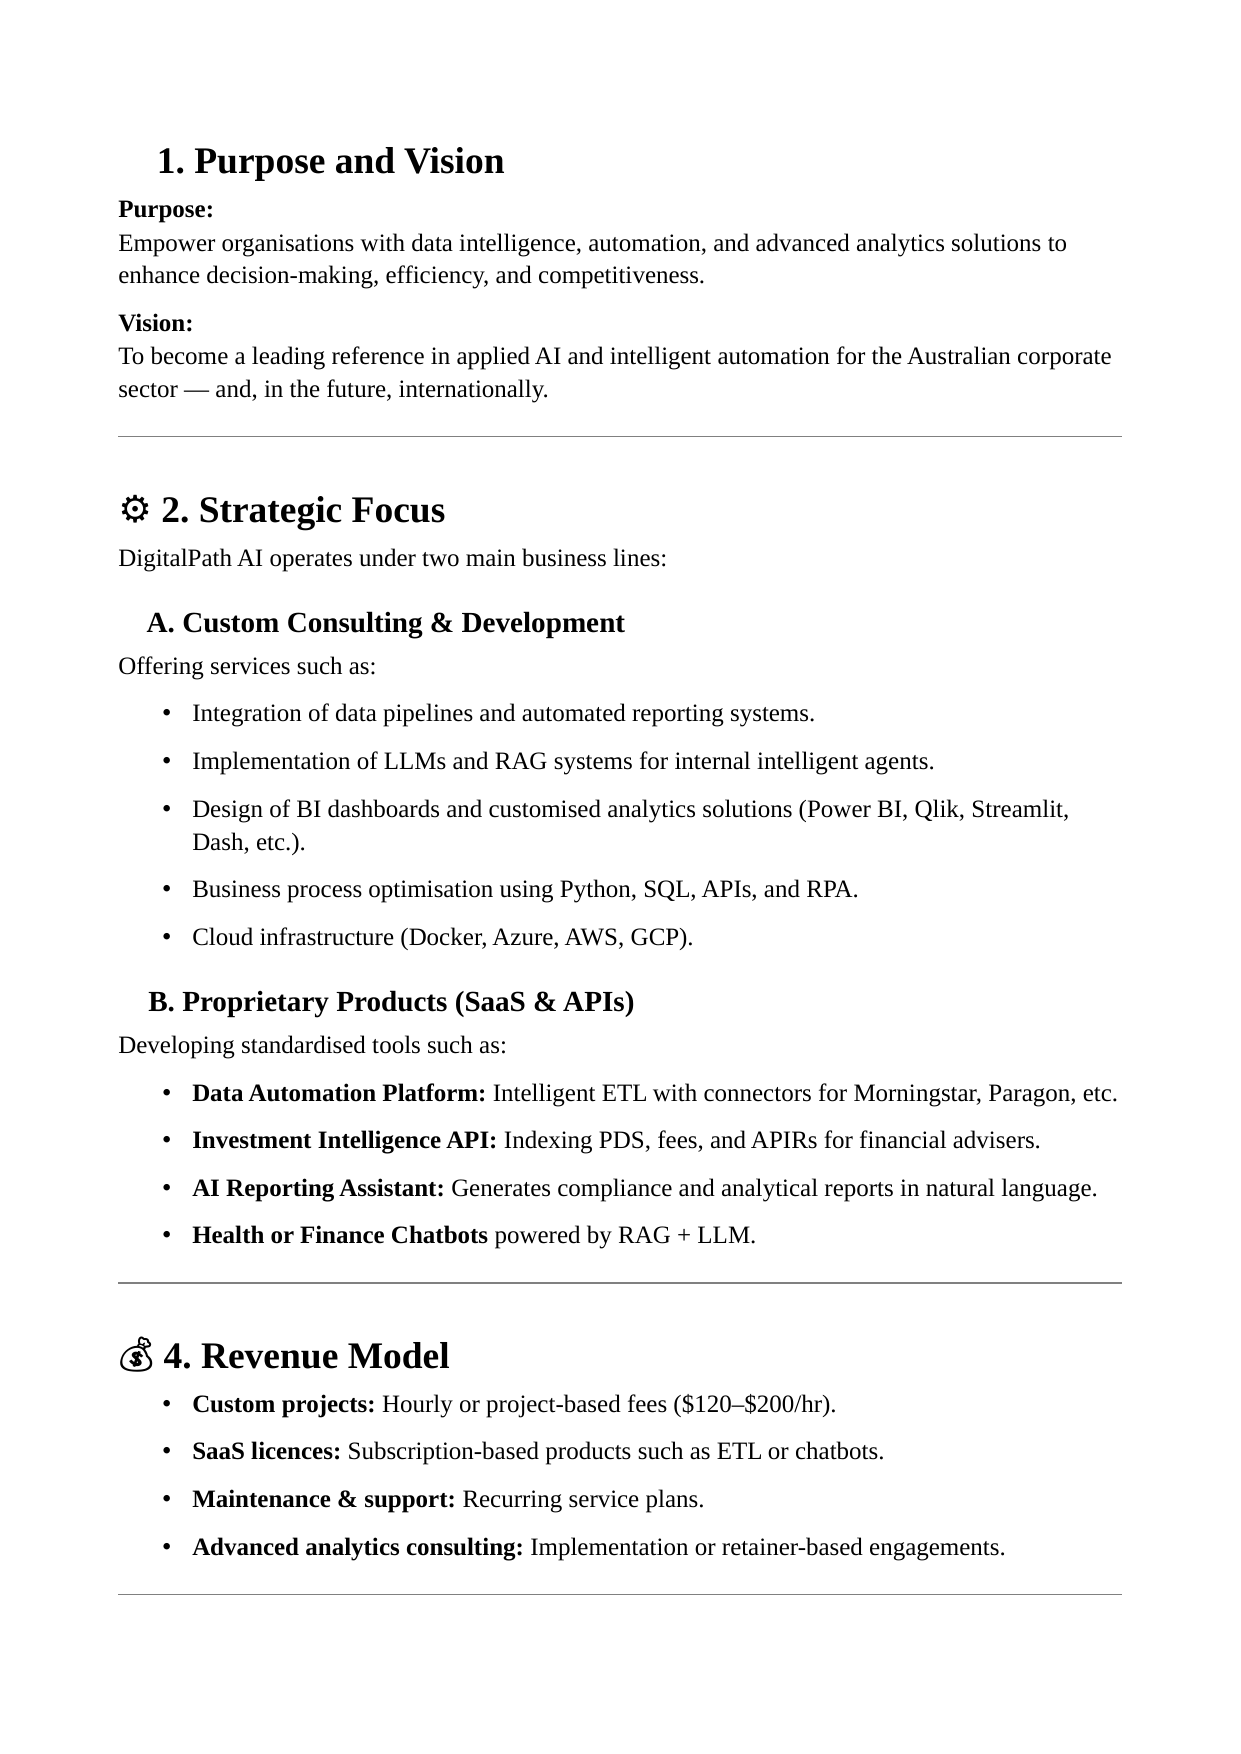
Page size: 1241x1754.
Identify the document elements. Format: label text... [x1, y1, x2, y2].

subtitle ⚙️ 2. Strategic Focus [118, 487, 1122, 530]
list Integration of data pipelines and automated reporting systems. [162, 698, 1122, 727]
list Cloud infrastructure (Docker, Azure, AWS, GCP). [162, 922, 1122, 951]
text Developing standardised tools such as: [118, 1030, 1122, 1059]
text Purpose: Empower organisations with data intelligence, automation, and advanced analytics solutions to enhance decision-making, efficiency, and competitiveness. [118, 194, 1122, 289]
subtitle 🔹 A. Custom Consulting & Development [118, 605, 1122, 638]
list Advanced analytics consulting: Implementation or retainer-based engagements. [162, 1532, 1122, 1560]
list Implementation of LLMs and RAG systems for internal intelligent agents. [162, 746, 1122, 775]
list Health or Finance Chatbots powered by RAG + LLM. [162, 1221, 1122, 1249]
text Offering services such as: [118, 651, 1122, 679]
list AI Reporting Assistant: Generates compliance and analytical reports in natural language. [162, 1173, 1122, 1202]
list Custom projects: Hourly or project-based fees ($120–$200/hr). [162, 1389, 1122, 1418]
subtitle 🔹 B. Proprietary Products (SaaS & APIs) [118, 984, 1122, 1018]
list Data Automation Platform: Intelligent ETL with connectors for Morningstar, Paragon, etc. [162, 1078, 1122, 1106]
list Business process optimisation using Python, SQL, APIs, and RPA. [162, 874, 1122, 903]
list SaaS licences: Subscription-based products such as ETL or chatbots. [162, 1436, 1122, 1465]
list Investment Intelligence API: Indexing PDS, fees, and APIRs for financial advisers. [162, 1125, 1122, 1154]
text DigitalPath AI operates under two main business lines: [118, 543, 1122, 571]
text Vision: To become a leading reference in applied AI and intelligent automation for the Australian corporate sector — and, in the future, internationally. [118, 308, 1122, 403]
subtitle 💰 4. Revenue Model [118, 1333, 1122, 1376]
subtitle 🧠 1. Purpose and Vision [118, 139, 1122, 182]
list Design of BI dashboards and customised analytics solutions (Power BI, Qlik, Streamlit, Dash, etc.). [162, 794, 1122, 855]
list Maintenance & support: Recurring service plans. [162, 1484, 1122, 1513]
